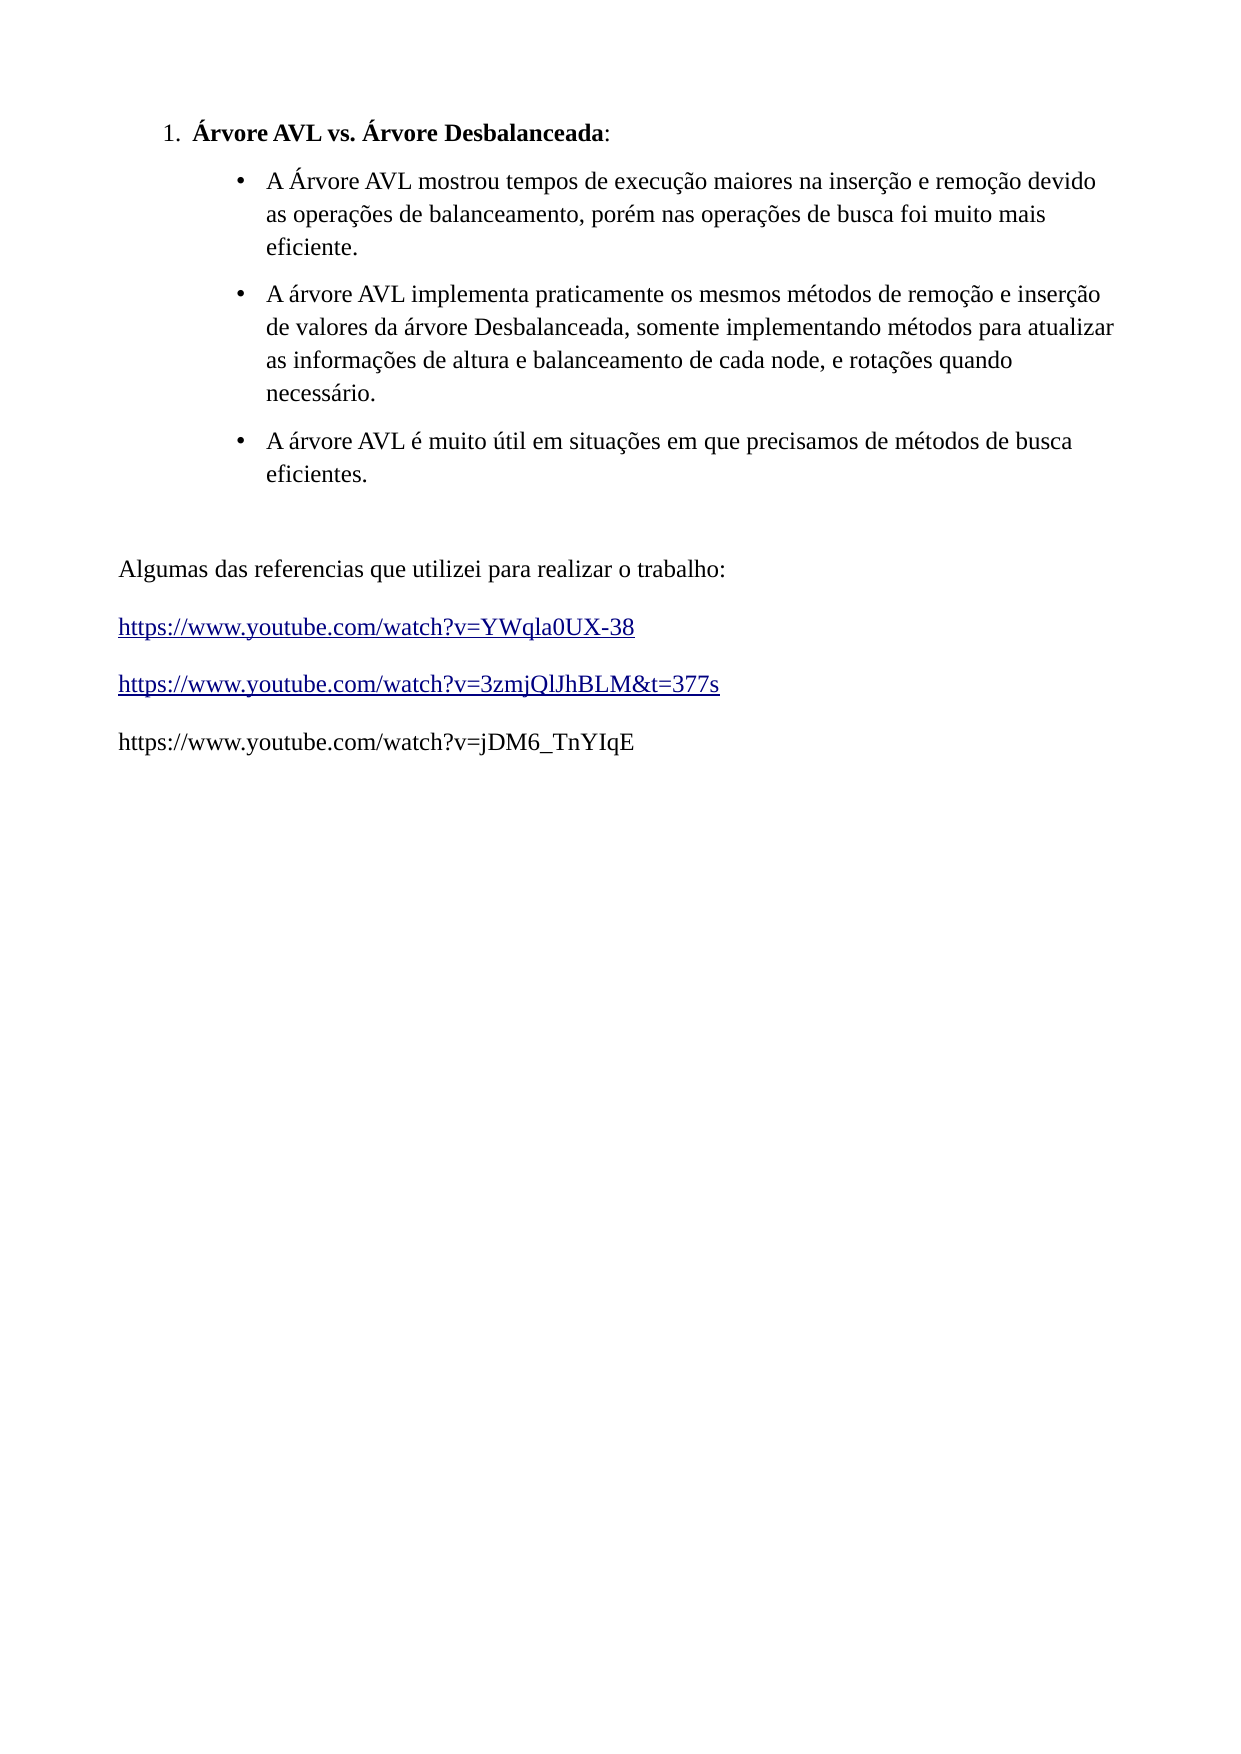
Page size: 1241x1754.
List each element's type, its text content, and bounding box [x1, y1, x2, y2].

list A árvore AVL implementa praticamente os mesmos métodos de remoção e inserção de valores da árvore Desbalanceada, somente implementando métodos para atualizar as informações de altura e balanceamento de cada node, e rotações quando necessário. [236, 279, 1122, 407]
text https://www.youtube.com/watch?v=jDM6_TnYIqE [118, 727, 1122, 756]
list A árvore AVL é muito útil em situações em que precisamos de métodos de busca eficientes. [236, 426, 1122, 488]
list A Árvore AVL mostrou tempos de execução maiores na inserção e remoção devido as operações de balanceamento, porém nas operações de busca foi muito mais eficiente. [236, 166, 1122, 261]
text Algumas das referencias que utilizei para realizar o trabalho: [118, 554, 1122, 583]
list Árvore AVL vs. Árvore Desbalanceada: [162, 118, 1122, 147]
text https://www.youtube.com/watch?v=3zmjQlJhBLM&t=377s [118, 669, 1122, 698]
text https://www.youtube.com/watch?v=YWqla0UX-38 [118, 612, 1122, 641]
